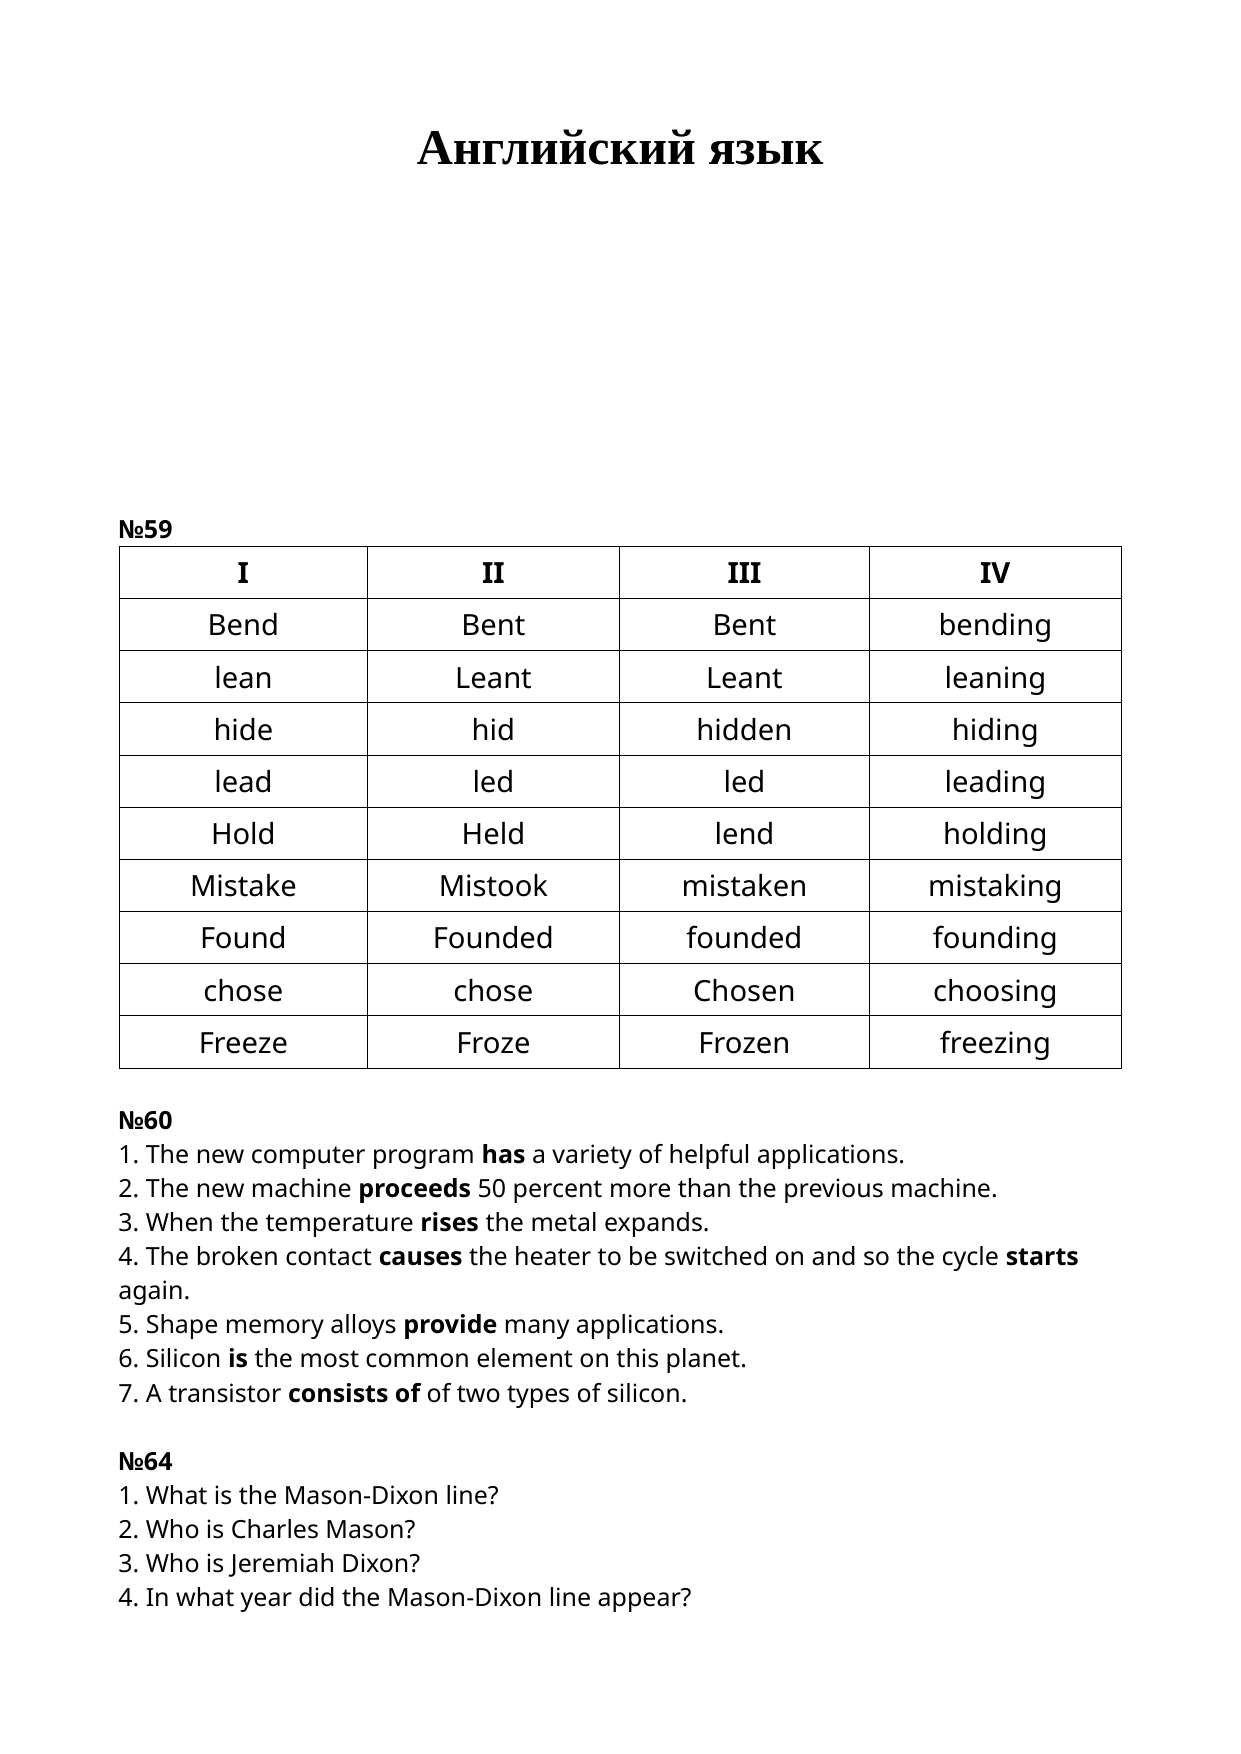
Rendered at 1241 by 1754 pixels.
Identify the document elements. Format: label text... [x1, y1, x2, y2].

table_cell Held [368, 808, 619, 859]
table_cell Chosen [620, 964, 869, 1015]
table_cell chose [368, 964, 619, 1015]
text 4. In what year did the Mason-Dixon line appear? [118, 1579, 1122, 1614]
table_cell mistaken [620, 860, 869, 911]
text 2. The new machine proceeds 50 percent more than the previous machine. [118, 1171, 1122, 1205]
table_cell Freeze [120, 1016, 367, 1068]
text 4. The broken contact causes the heater to be switched on and so the cycle starts again. [118, 1239, 1122, 1307]
text 5. Shape memory alloys provide many applications. [118, 1307, 1122, 1341]
table_header III [620, 547, 869, 598]
table_cell hid [368, 703, 619, 754]
text №60 [118, 1103, 1122, 1137]
text 3. When the temperature rises the metal expands. [118, 1205, 1122, 1239]
table_cell Bent [368, 599, 619, 650]
table_cell led [368, 756, 619, 807]
text №64 [118, 1443, 1122, 1477]
table_cell founding [870, 912, 1121, 963]
table_cell freezing [870, 1016, 1121, 1068]
text 3. Who is Jeremiah Dixon? [118, 1546, 1122, 1579]
table_cell mistaking [870, 860, 1121, 911]
table_cell Mistake [120, 860, 367, 911]
table_cell Froze [368, 1016, 619, 1068]
table_cell Leant [620, 651, 869, 702]
table_cell choosing [870, 964, 1121, 1015]
table_cell holding [870, 808, 1121, 859]
table_cell founded [620, 912, 869, 963]
text №59 [118, 512, 1122, 546]
table_header IV [870, 547, 1121, 598]
table_cell Found [120, 912, 367, 963]
table_cell Leant [368, 651, 619, 702]
text 6. Silicon is the most common element on this planet. [118, 1341, 1122, 1375]
table_cell Mistook [368, 860, 619, 911]
table_cell leaning [870, 651, 1121, 702]
table_cell bending [870, 599, 1121, 650]
table_cell hidden [620, 703, 869, 754]
table_cell lean [120, 651, 367, 702]
text 2. Who is Charles Mason? [118, 1511, 1122, 1546]
table_header I [120, 547, 367, 598]
table_cell Bend [120, 599, 367, 650]
table_cell led [620, 756, 869, 807]
text 7. A transistor consists of of two types of silicon. [118, 1375, 1122, 1409]
table_cell lead [120, 756, 367, 807]
table_cell leading [870, 756, 1121, 807]
table_header II [368, 547, 619, 598]
table_cell Hold [120, 808, 367, 859]
table_cell hiding [870, 703, 1121, 754]
table_cell hide [120, 703, 367, 754]
text 1. What is the Mason-Dixon line? [118, 1477, 1122, 1511]
text 1. The new computer program has a variety of helpful applications. [118, 1137, 1122, 1171]
table_cell Frozen [620, 1016, 869, 1068]
table_cell lend [620, 808, 869, 859]
table_cell chose [120, 964, 367, 1015]
table_cell Founded [368, 912, 619, 963]
table_cell Bent [620, 599, 869, 650]
